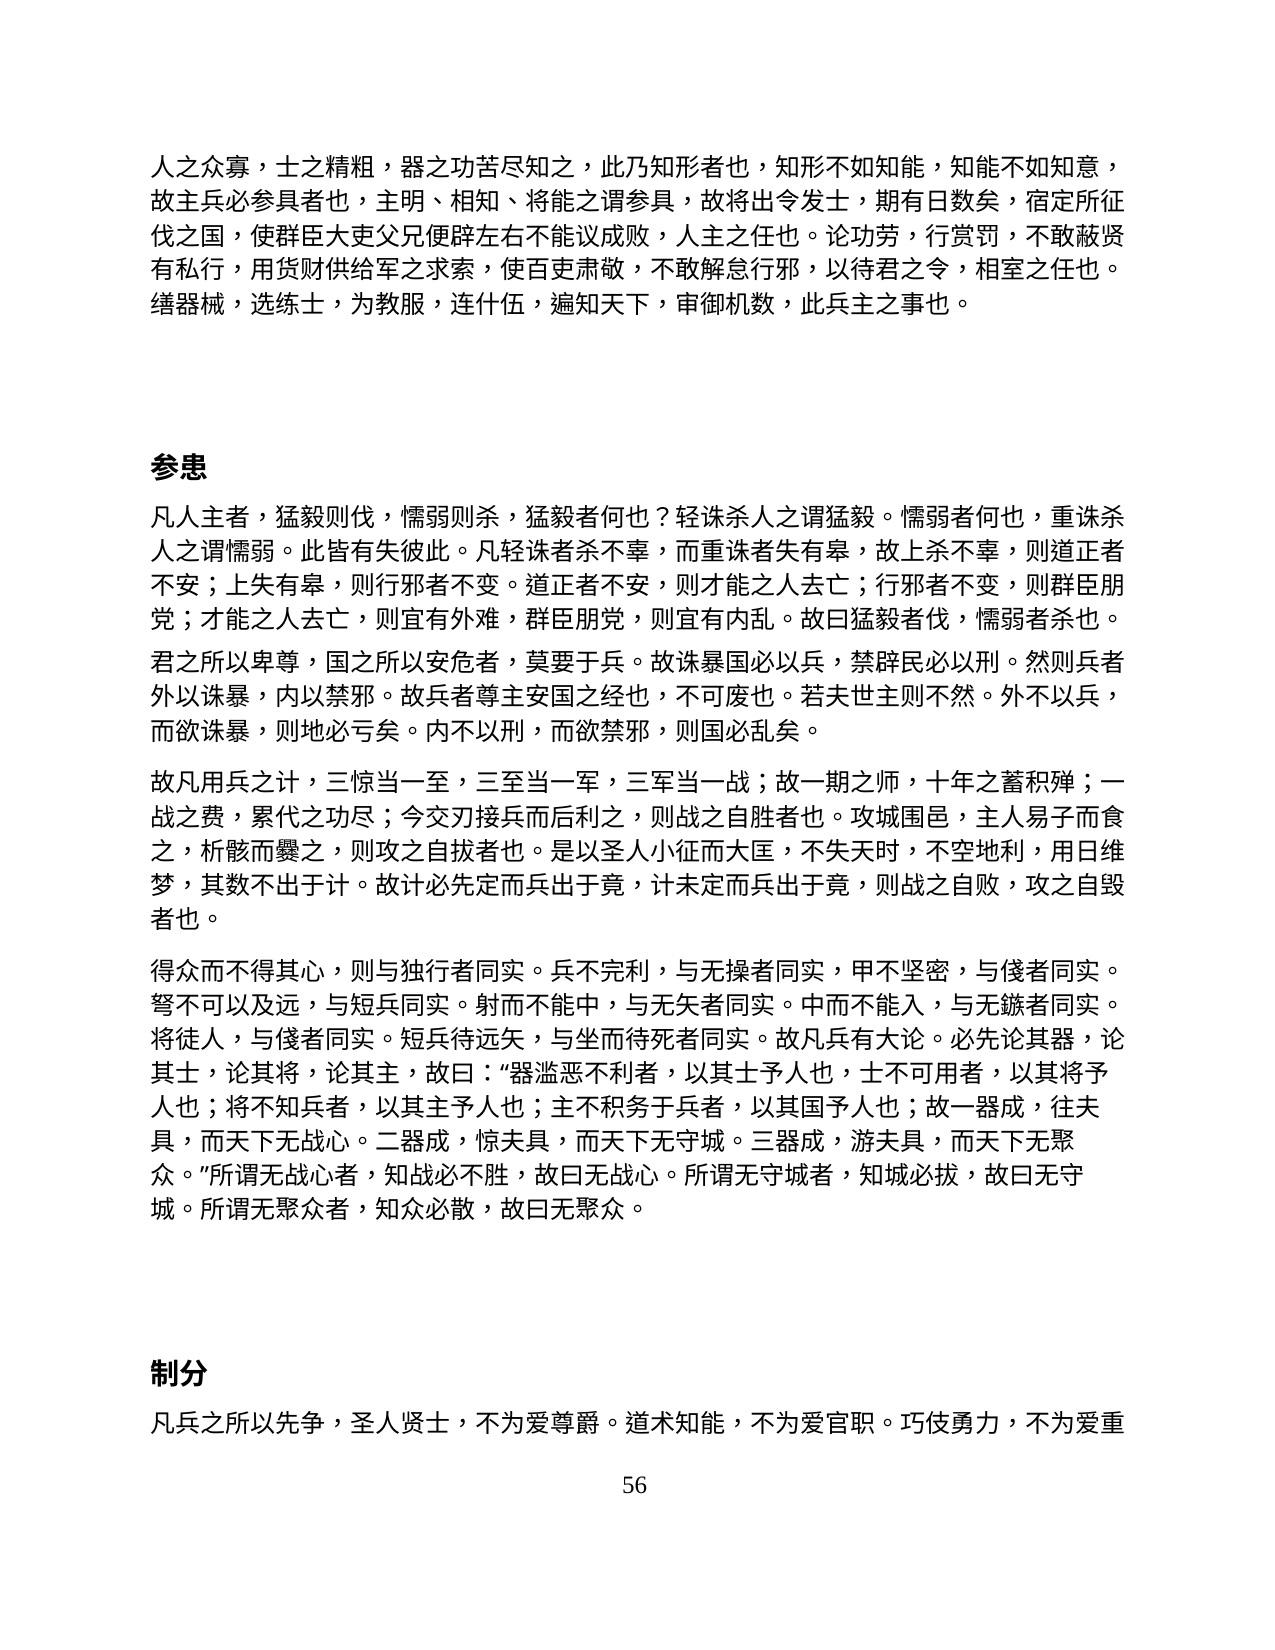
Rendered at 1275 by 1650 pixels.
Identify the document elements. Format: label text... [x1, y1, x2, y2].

text 得众而不得其心，则与独行者同实。兵不完利，与无操者同实，甲不坚密，与俴者同实。弩不可以及远，与短兵同实。射而不能中，与无矢者同实。中而不能入，与无鏃者同实。将徒人，与俴者同实。短兵待远矢，与坐而待死者同实。故凡兵有大论。必先论其器，论其士，论其将，论其主，故曰：“器滥恶不利者，以其士予人也，士不可用者，以其将予人也；将不知兵者，以其主予人也；主不积务于兵者，以其国予人也；故一器成，往夫具，而天下无战心。二器成，惊夫具，而天下无守城。三器成，游夫具，而天下无聚众。”所谓无战心者，知战必不胜，故曰无战心。所谓无守城者，知城必拔，故曰无守城。所谓无聚众者，知众必散，故曰无聚众。 [150, 953, 1125, 1226]
text 故凡用兵之计，三惊当一至，三至当一军，三军当一战；故一期之师，十年之蓄积殚；一战之费，累代之功尽；今交刃接兵而后利之，则战之自胜者也。攻城围邑，主人易子而食之，析骸而爨之，则攻之自拔者也。是以圣人小征而大匡，不失天时，不空地利，用日维梦，其数不出于计。故计必先定而兵出于竟，计未定而兵出于竟，则战之自败，攻之自毁者也。 [150, 765, 1125, 935]
subtitle 制分 [150, 1353, 1125, 1393]
text 人之众寡，士之精粗，器之功苦尽知之，此乃知形者也，知形不如知能，知能不如知意，故主兵必参具者也，主明、相知、将能之谓参具，故将出令发士，期有日数矣，宿定所征伐之国，使群臣大吏父兄便辟左右不能议成败，人主之任也。论功劳，行赏罚，不敢蔽贤有私行，用货财供给军之求索，使百吏肃敬，不敢解怠行邪，以待君之令，相室之任也。缮器械，选练士，为教服，连什伍，遍知天下，审御机数，此兵主之事也。 [150, 150, 1125, 320]
text 凡兵之所以先争，圣人贤士，不为爱尊爵。道术知能，不为爱官职。巧伎勇力，不为爱重 [150, 1405, 1125, 1439]
subtitle 参患 [150, 448, 1125, 487]
text 凡人主者，猛毅则伐，懦弱则杀，猛毅者何也？轻诛杀人之谓猛毅。懦弱者何也，重诛杀人之谓懦弱。此皆有失彼此。凡轻诛者杀不辜，而重诛者失有皋，故上杀不辜，则道正者不安；上失有皋，则行邪者不变。道正者不安，则才能之人去亡；行邪者不变，则群臣朋党；才能之人去亡，则宜有外难，群臣朋党，则宜有内乱。故曰猛毅者伐，懦弱者杀也。 [150, 500, 1125, 636]
text 君之所以卑尊，国之所以安危者，莫要于兵。故诛暴国必以兵，禁辟民必以刑。然则兵者外以诛暴，内以禁邪。故兵者尊主安国之经也，不可废也。若夫世主则不然。外不以兵，而欲诛暴，则地必亏矣。内不以刑，而欲禁邪，则国必乱矣。 [150, 645, 1125, 747]
